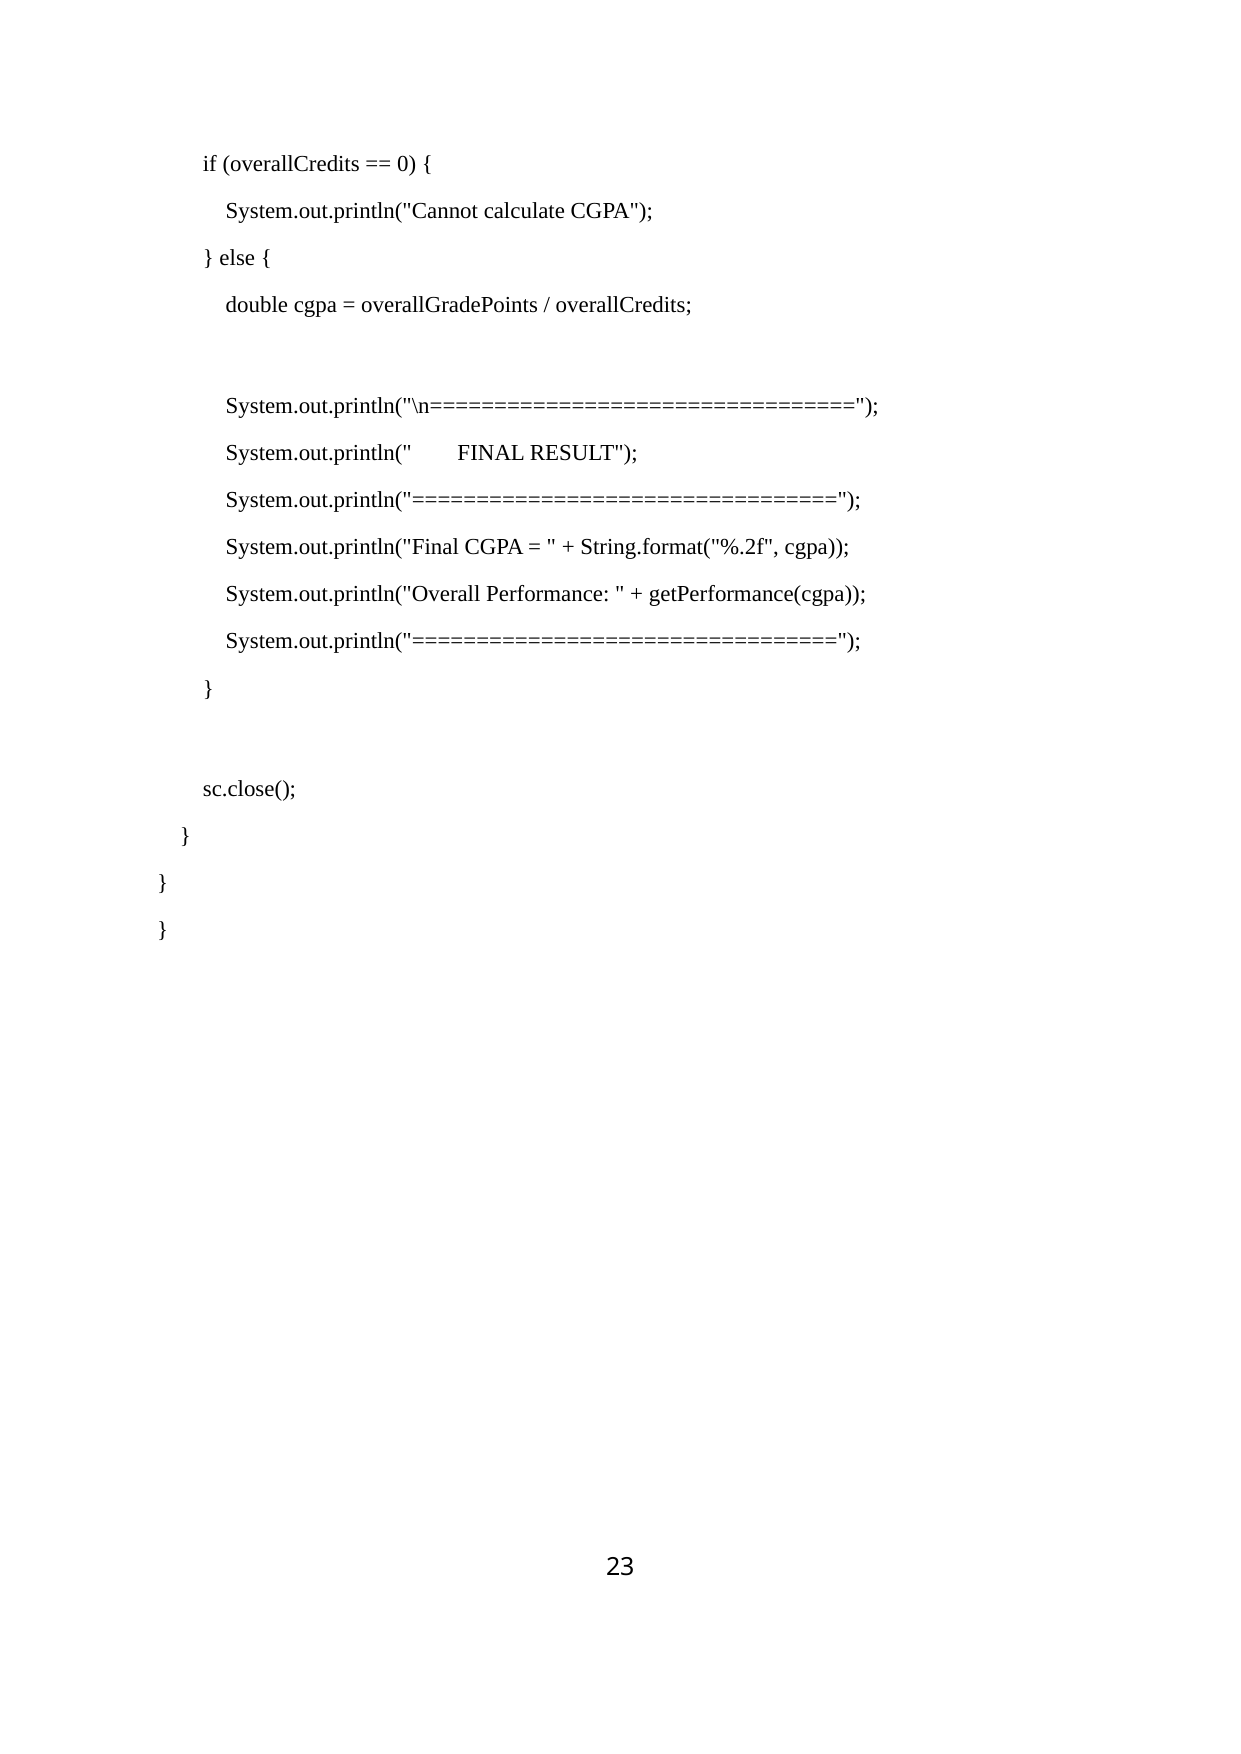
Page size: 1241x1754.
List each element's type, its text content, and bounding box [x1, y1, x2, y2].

text System.out.println("================================="); [157, 628, 1090, 654]
text } [157, 916, 1090, 943]
text } else { [157, 244, 1090, 271]
text System.out.println(" FINAL RESULT"); [157, 439, 1090, 465]
text sc.close(); [157, 775, 1090, 801]
text System.out.println("Overall Performance: " + getPerformance(cgpa)); [157, 580, 1090, 607]
text System.out.println("\n================================="); [157, 392, 1090, 418]
text System.out.println("Cannot calculate CGPA"); [157, 197, 1090, 223]
text System.out.println("Final CGPA = " + String.format("%.2f", cgpa)); [157, 533, 1090, 559]
text } [157, 869, 1090, 896]
text System.out.println("================================="); [157, 486, 1090, 512]
text if (overallCredits == 0) { [157, 150, 1090, 176]
text } [157, 675, 1090, 701]
text double cgpa = overallGradePoints / overallCredits; [157, 292, 1090, 318]
text } [157, 822, 1090, 848]
